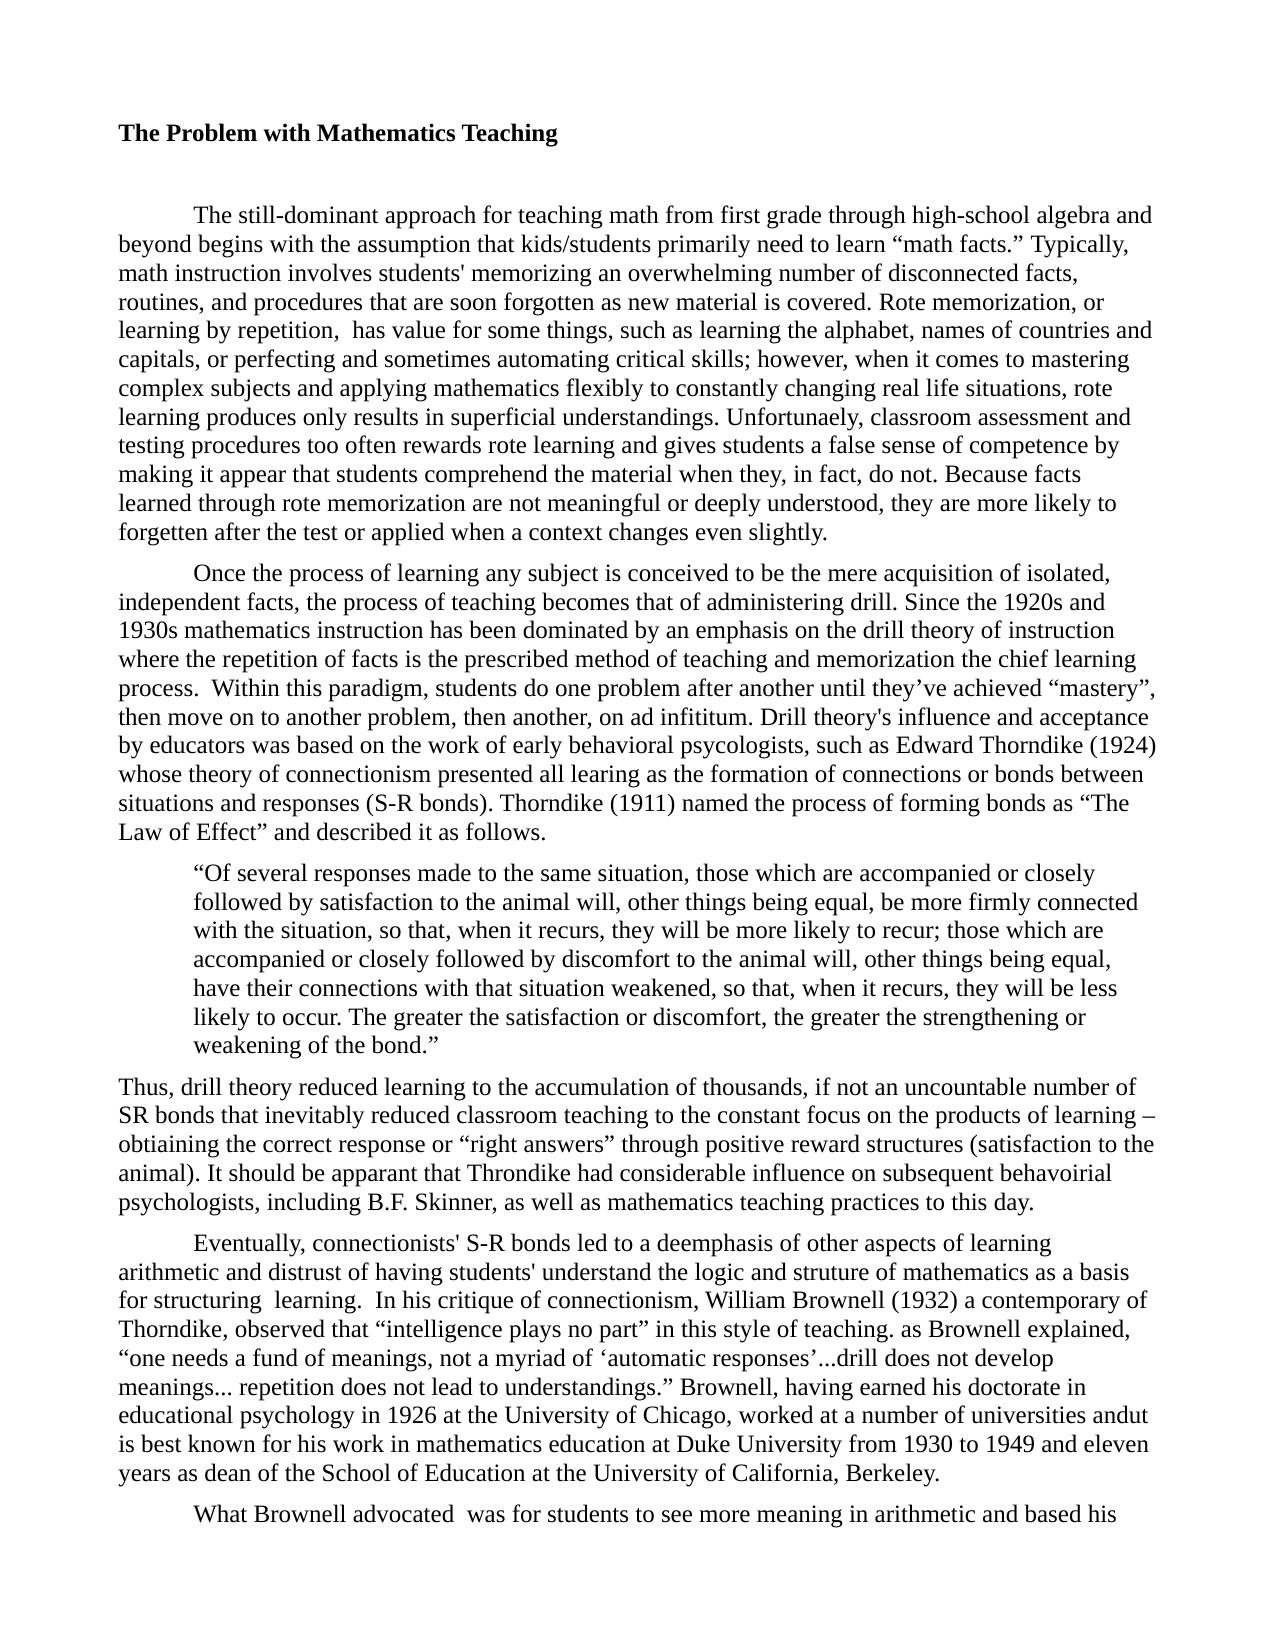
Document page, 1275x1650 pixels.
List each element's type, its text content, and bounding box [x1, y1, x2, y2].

text Once the process of learning any subject is conceived to be the mere acquisition of isolated, independent facts, the process of teaching becomes that of administering drill. Since the 1920s and 1930s mathematics instruction has been dominated by an emphasis on the drill theory of instruction where the repetition of facts is the prescribed method of teaching and memorization the chief learning process. Within this paradigm, students do one problem after another until they’ve achieved “mastery”, then move on to another problem, then another, on ad infititum. Drill theory's influence and acceptance by educators was based on the work of early behavioral psycologists, such as Edward Thorndike (1924) whose theory of connectionism presented all learing as the formation of connections or bonds between situations and responses (S-R bonds). Thorndike (1911) named the process of forming bonds as “The Law of Effect” and described it as follows. [118, 558, 1157, 846]
text The Problem with Mathematics Teaching [118, 118, 1157, 147]
text What Brownell advocated was for students to see more meaning in arithmetic and based his [118, 1499, 1157, 1528]
text Eventually, connectionists' S-R bonds led to a deemphasis of other aspects of learning arithmetic and distrust of having students' understand the logic and struture of mathematics as a basis for structuring learning. In his critique of connectionism, William Brownell (1932) a contemporary of Thorndike, observed that “intelligence plays no part” in this style of teaching. as Brownell explained, “one needs a fund of meanings, not a myriad of ‘automatic responses’...drill does not develop meanings... repetition does not lead to understandings.” Brownell, having earned his doctorate in educational psychology in 1926 at the University of Chicago, worked at a number of universities andut is best known for his work in mathematics education at Duke University from 1930 to 1949 and eleven years as dean of the School of Education at the University of California, Berkeley. [118, 1228, 1157, 1487]
text The still-dominant approach for teaching math from first grade through high-school algebra and beyond begins with the assumption that kids/students primarily need to learn “math facts.” Typically, math instruction involves students' memorizing an overwhelming number of disconnected facts, routines, and procedures that are soon forgotten as new material is covered. Rote memorization, or learning by repetition, has value for some things, such as learning the alphabet, names of countries and capitals, or perfecting and sometimes automating critical skills; however, when it comes to mastering complex subjects and applying mathematics flexibly to constantly changing real life situations, rote learning produces only results in superficial understandings. Unfortunaely, classroom assessment and testing procedures too often rewards rote learning and gives students a false sense of competence by making it appear that students comprehend the material when they, in fact, do not. Because facts learned through rote memorization are not meaningful or deeply understood, they are more likely to forgetten after the test or applied when a context changes even slightly. [118, 201, 1157, 546]
text “Of several responses made to the same situation, those which are accompanied or closely followed by satisfaction to the animal will, other things being equal, be more firmly connected with the situation, so that, when it recurs, they will be more likely to recur; those which are accompanied or closely followed by discomfort to the animal will, other things being equal, have their connections with that situation weakened, so that, when it recurs, they will be less likely to occur. The greater the satisfaction or discomfort, the greater the strengthening or weakening of the bond.” [118, 858, 1157, 1059]
text Thus, drill theory reduced learning to the accumulation of thousands, if not an uncountable number of SR bonds that inevitably reduced classroom teaching to the constant focus on the products of learning – obtiaining the correct response or “right answers” through positive reward structures (satisfaction to the animal). It should be apparant that Throndike had considerable influence on subsequent behavoirial psychologists, including B.F. Skinner, as well as mathematics teaching practices to this day. [118, 1072, 1157, 1216]
